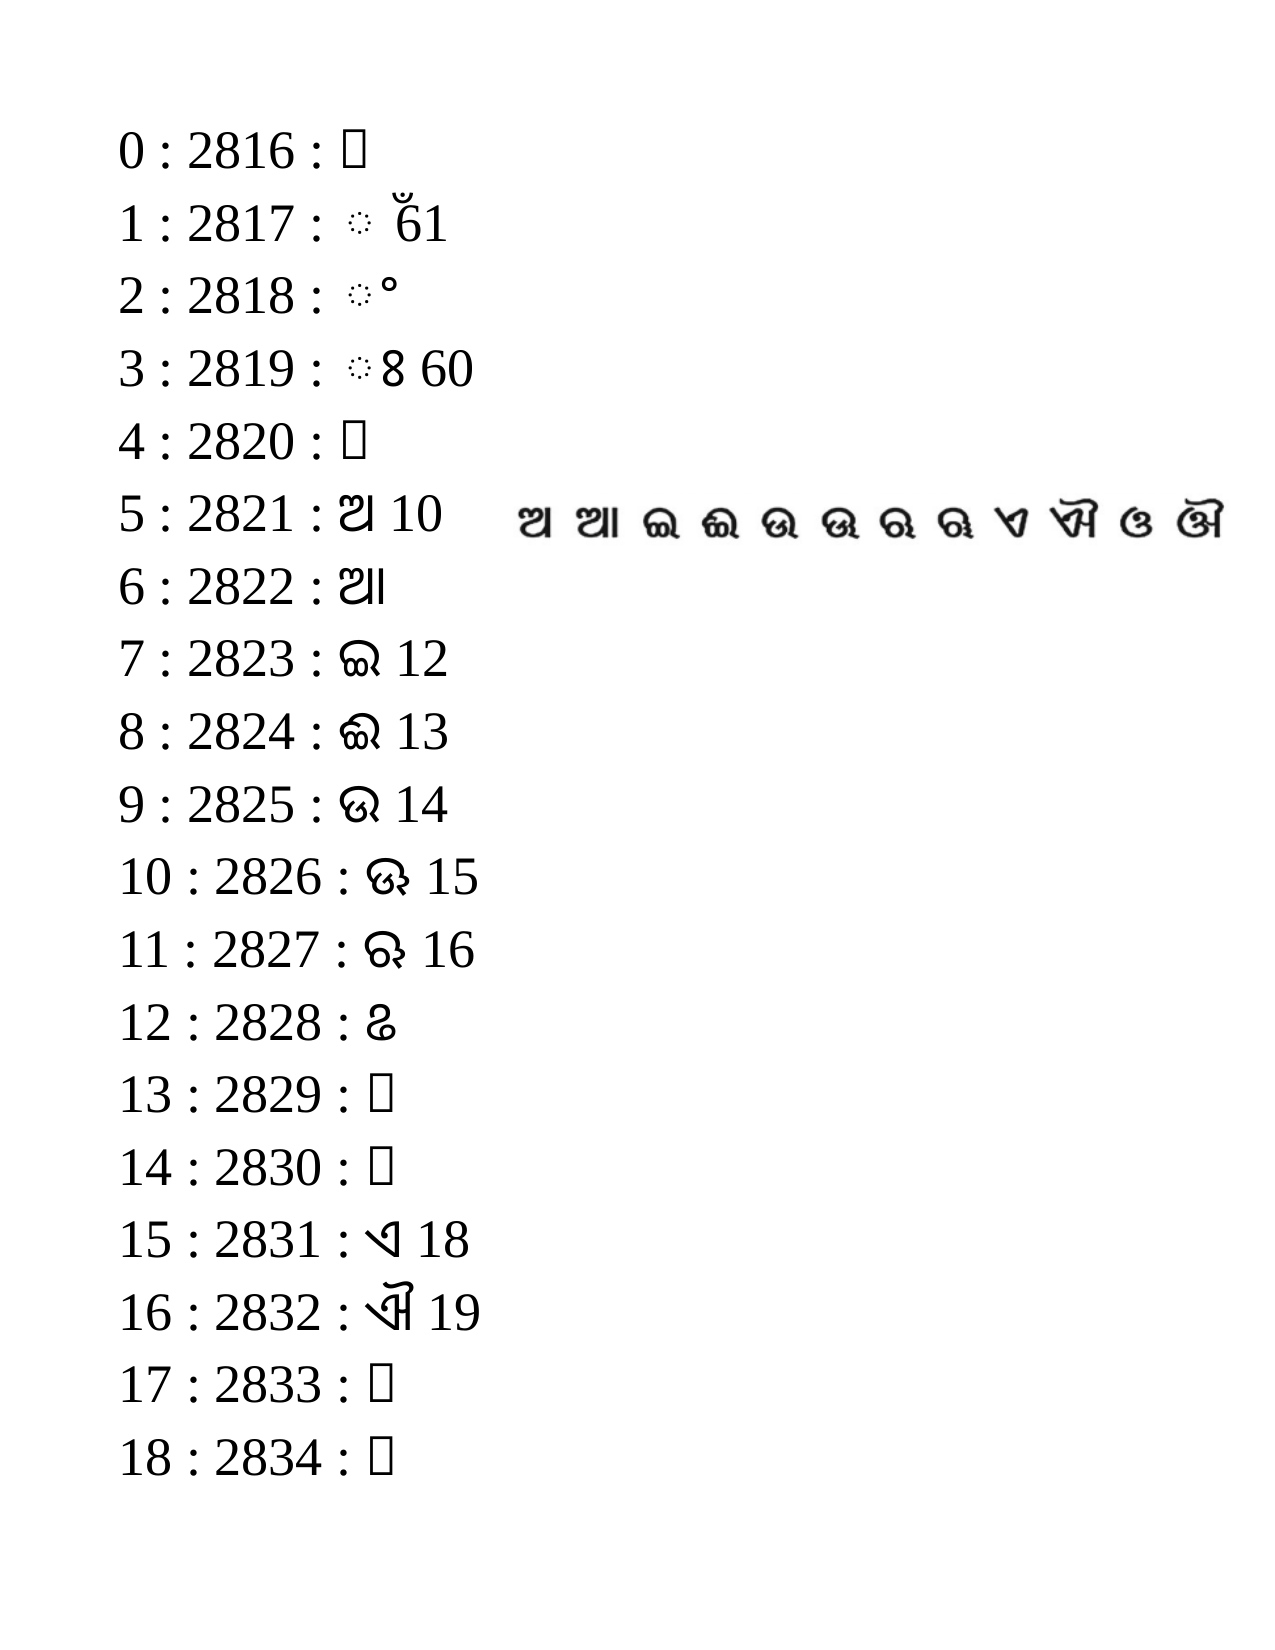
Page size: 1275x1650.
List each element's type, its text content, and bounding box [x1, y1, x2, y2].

text 12 : 2828 : ଌ [118, 989, 1157, 1062]
text 15 : 2831 : ଏ 18 [118, 1207, 1157, 1280]
text 7 : 2823 : ଇ 12 [118, 626, 1157, 699]
text 9 : 2825 : ଉ 14 [118, 772, 1157, 844]
text 4 : 2820 : ଄ [118, 408, 1157, 481]
text 0 : 2816 : ଀ [118, 118, 1157, 191]
text 2 : 2818 : ଂ [118, 263, 1157, 336]
text 1 : 2817 : ଁ 61 [118, 191, 1157, 263]
text 5 : 2821 : ଅ 10 [118, 481, 1157, 554]
text 18 : 2834 : ଒ [118, 1425, 1157, 1498]
text 6 : 2822 : ଆ [118, 554, 1157, 626]
text 3 : 2819 : ଃ 60 [118, 336, 1157, 408]
text 17 : 2833 : ଑ [118, 1352, 1157, 1425]
text 10 : 2826 : ଊ 15 [118, 844, 1157, 917]
text 8 : 2824 : ଈ 13 [118, 699, 1157, 772]
picture [507, 493, 1241, 555]
text 13 : 2829 : ଍ [118, 1062, 1157, 1134]
text 11 : 2827 : ଋ 16 [118, 917, 1157, 989]
text 14 : 2830 : ଎ [118, 1134, 1157, 1207]
text 16 : 2832 : ଐ 19 [118, 1280, 1157, 1352]
